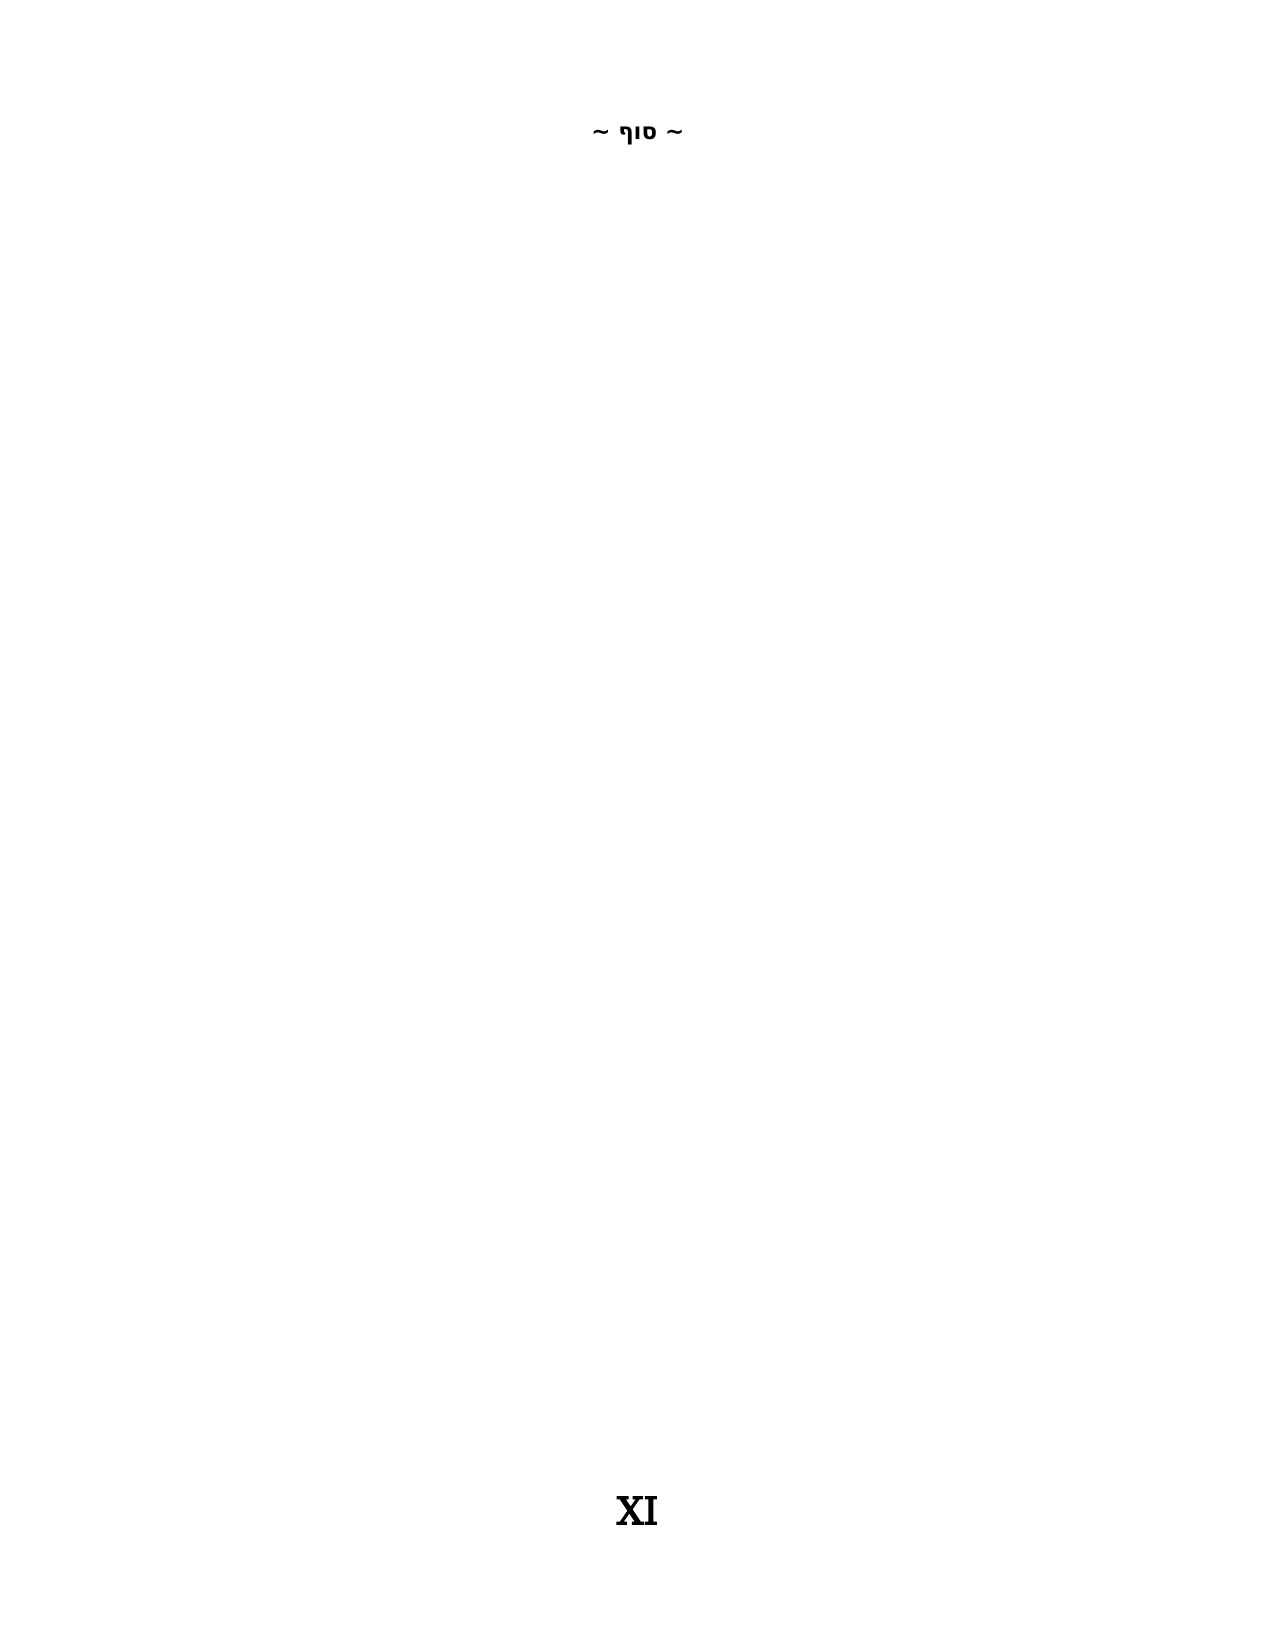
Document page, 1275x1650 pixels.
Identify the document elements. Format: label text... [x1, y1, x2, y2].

text ~ סוף ~ [118, 118, 1157, 145]
